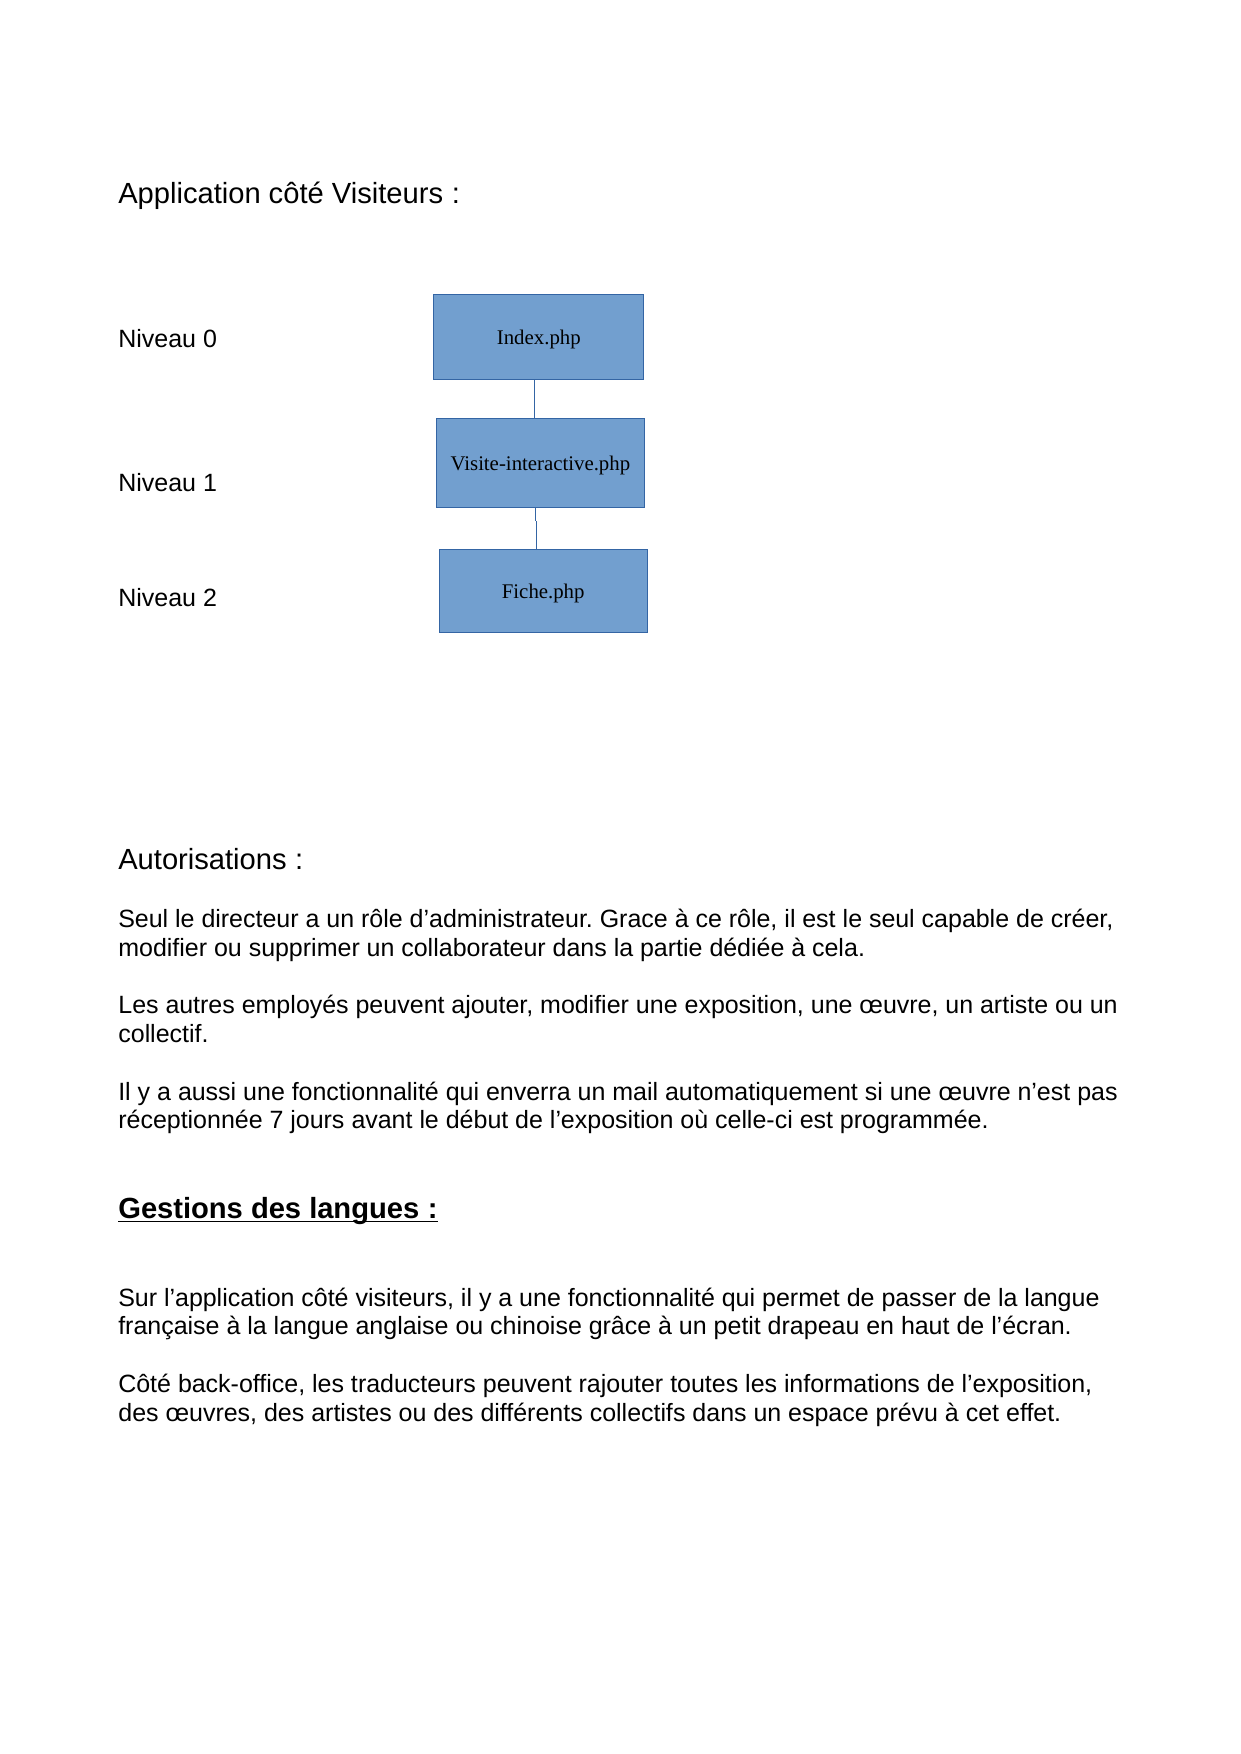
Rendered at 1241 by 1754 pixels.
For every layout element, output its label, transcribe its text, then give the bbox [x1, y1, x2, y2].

text [644, 324, 1122, 353]
text Niveau 1 [118, 468, 436, 497]
text Côté back-office, les traducteurs peuvent rajouter toutes les informations de l’exposition, des œuvres, des artistes ou des différents collectifs dans un espace prévu à cet effet. [118, 1369, 1122, 1426]
text Sur l’application côté visiteurs, il y a une fonctionnalité qui permet de passer de la langue française à la langue anglaise ou chinoise grâce à un petit drapeau en haut de l’écran. [118, 1282, 1122, 1340]
text Application côté Visiteurs : [118, 176, 1122, 209]
text [645, 468, 1122, 497]
text Les autres employés peuvent ajouter, modifier une exposition, une œuvre, un artiste ou un collectif. [118, 990, 1122, 1048]
text Gestions des langues : [118, 1191, 1122, 1225]
text Seul le directeur a un rôle d’administrateur. Grace à ce rôle, il est le seul capable de créer, modifier ou supprimer un collaborateur dans la partie dédiée à cela. [118, 904, 1122, 961]
text [648, 583, 1122, 612]
text Il y a aussi une fonctionnalité qui enverra un mail automatiquement si une œuvre n’est pas réceptionnée 7 jours avant le début de l’exposition où celle-ci est programmée. [118, 1076, 1122, 1134]
text Niveau 2 [118, 583, 439, 612]
text Niveau 0 [118, 324, 433, 353]
text Autorisations : [118, 842, 1122, 875]
